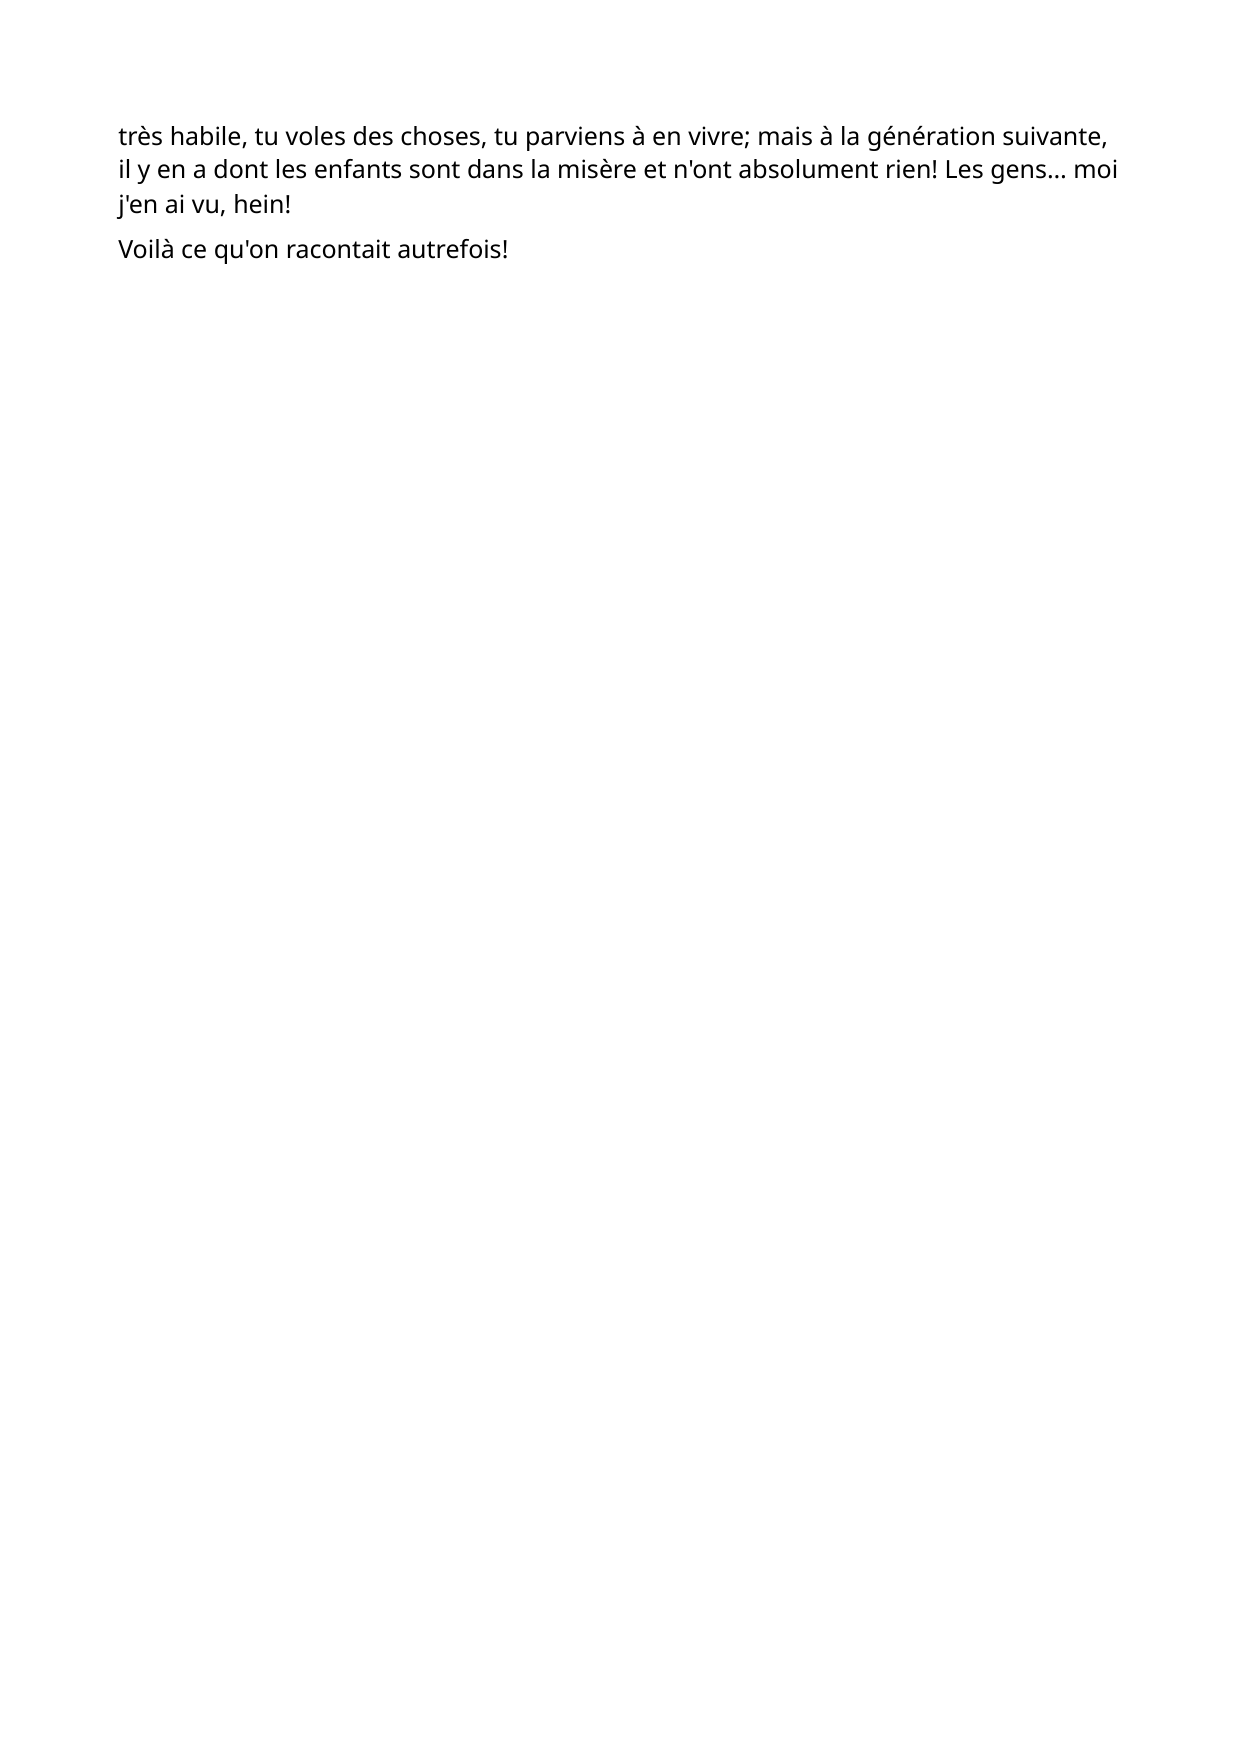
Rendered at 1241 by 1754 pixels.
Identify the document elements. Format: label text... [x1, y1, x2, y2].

text très habile, tu voles des choses, tu parviens à en vivre; mais à la génération suivante, il y en a dont les enfants sont dans la misère et n'ont absolument rien! Les gens… moi j'en ai vu, hein! [118, 118, 1122, 220]
text Voilà ce qu'on racontait autrefois! [118, 232, 1122, 266]
